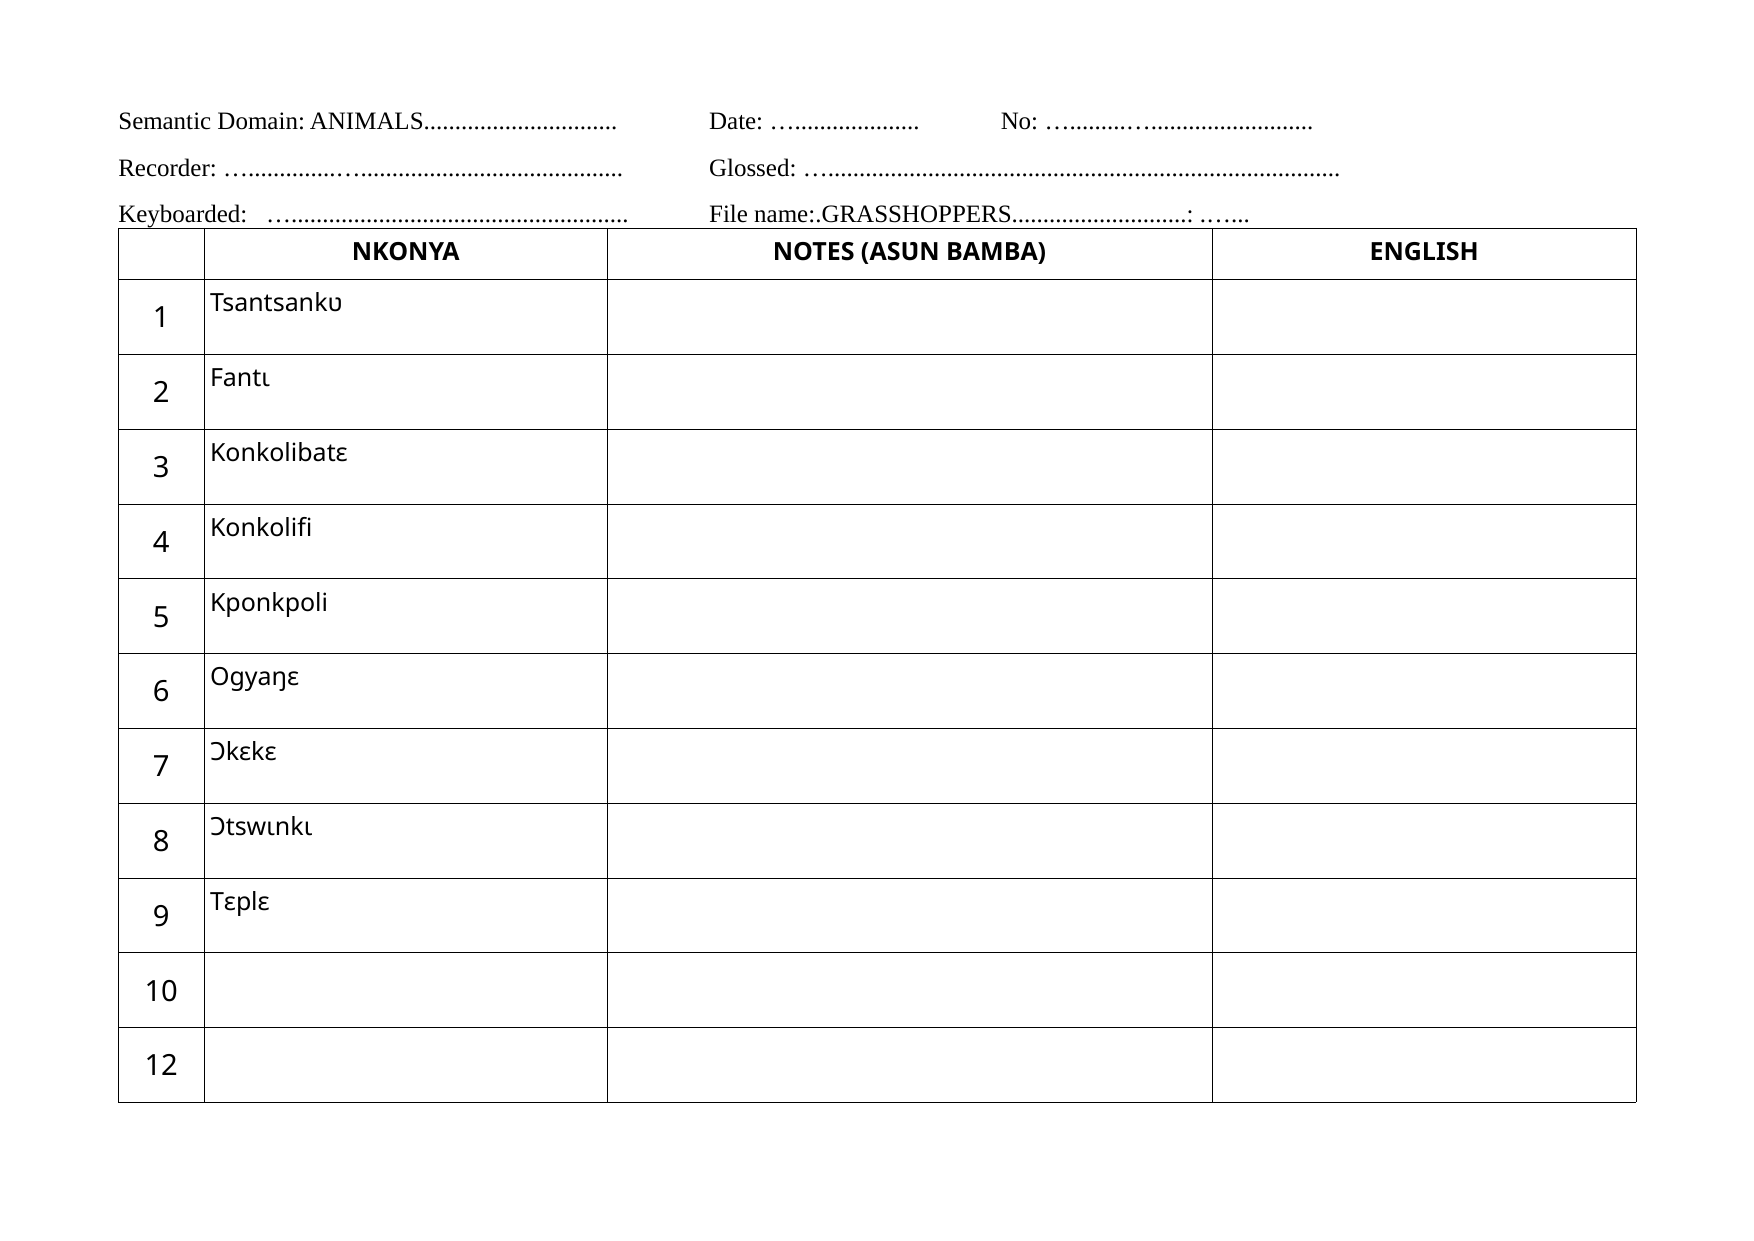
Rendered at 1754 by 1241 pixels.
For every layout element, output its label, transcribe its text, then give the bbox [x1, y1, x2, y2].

table_cell [608, 804, 1212, 877]
table_cell [608, 729, 1212, 803]
table_cell [1213, 654, 1636, 728]
table_cell [1213, 1028, 1636, 1102]
table_cell Fantɩ [205, 355, 607, 429]
table_cell [205, 953, 607, 1027]
table_cell [205, 1028, 607, 1102]
table_cell 7 [119, 729, 204, 803]
table_header ENGLISH [1213, 229, 1636, 279]
table_cell [1213, 280, 1636, 354]
table_cell 3 [119, 430, 204, 503]
table_cell [608, 579, 1212, 653]
table_cell [1213, 579, 1636, 653]
table_cell [1213, 430, 1636, 503]
table_cell [608, 280, 1212, 354]
table_header NOTES (ASƲN BAMBA) [608, 229, 1212, 279]
table_header [119, 229, 204, 279]
table_cell 4 [119, 505, 204, 578]
table_cell [608, 654, 1212, 728]
table_cell 2 [119, 355, 204, 429]
table_cell 5 [119, 579, 204, 653]
table_cell [1213, 355, 1636, 429]
table_cell Tsantsankʋ [205, 280, 607, 354]
table_cell 9 [119, 879, 204, 952]
table_cell [608, 953, 1212, 1027]
table_cell [1213, 505, 1636, 578]
table_cell 8 [119, 804, 204, 877]
table_cell [608, 505, 1212, 578]
table_header NKONYA [205, 229, 607, 279]
table_cell [1213, 729, 1636, 803]
table_cell Konkolifi [205, 505, 607, 578]
table_cell Ɔtswɩnkɩ [205, 804, 607, 877]
text Keyboarded: …...................................................... File name:.GRASSHOPPERS............................: .…... [118, 199, 1636, 228]
table_cell Ogyaŋɛ [205, 654, 607, 728]
table_cell [1213, 804, 1636, 877]
text Recorder: …..............….......................................... Glossed: ….................................................................................. [118, 153, 1636, 181]
table_cell Ɔkɛkɛ [205, 729, 607, 803]
table_cell [1213, 879, 1636, 952]
table_cell [608, 430, 1212, 503]
table_cell [608, 879, 1212, 952]
table_cell Konkolibatɛ [205, 430, 607, 503]
table_cell [608, 1028, 1212, 1102]
table_cell 6 [119, 654, 204, 728]
table_cell 10 [119, 953, 204, 1027]
table_cell Tɛplɛ [205, 879, 607, 952]
table_cell [1213, 953, 1636, 1027]
text Semantic Domain: ANIMALS............................... Date: ….................... No: ….........….......................... [118, 106, 1636, 135]
table_cell [608, 355, 1212, 429]
table_cell Kponkpoli [205, 579, 607, 653]
table_cell 12 [119, 1028, 204, 1102]
table_cell 1 [119, 280, 204, 354]
